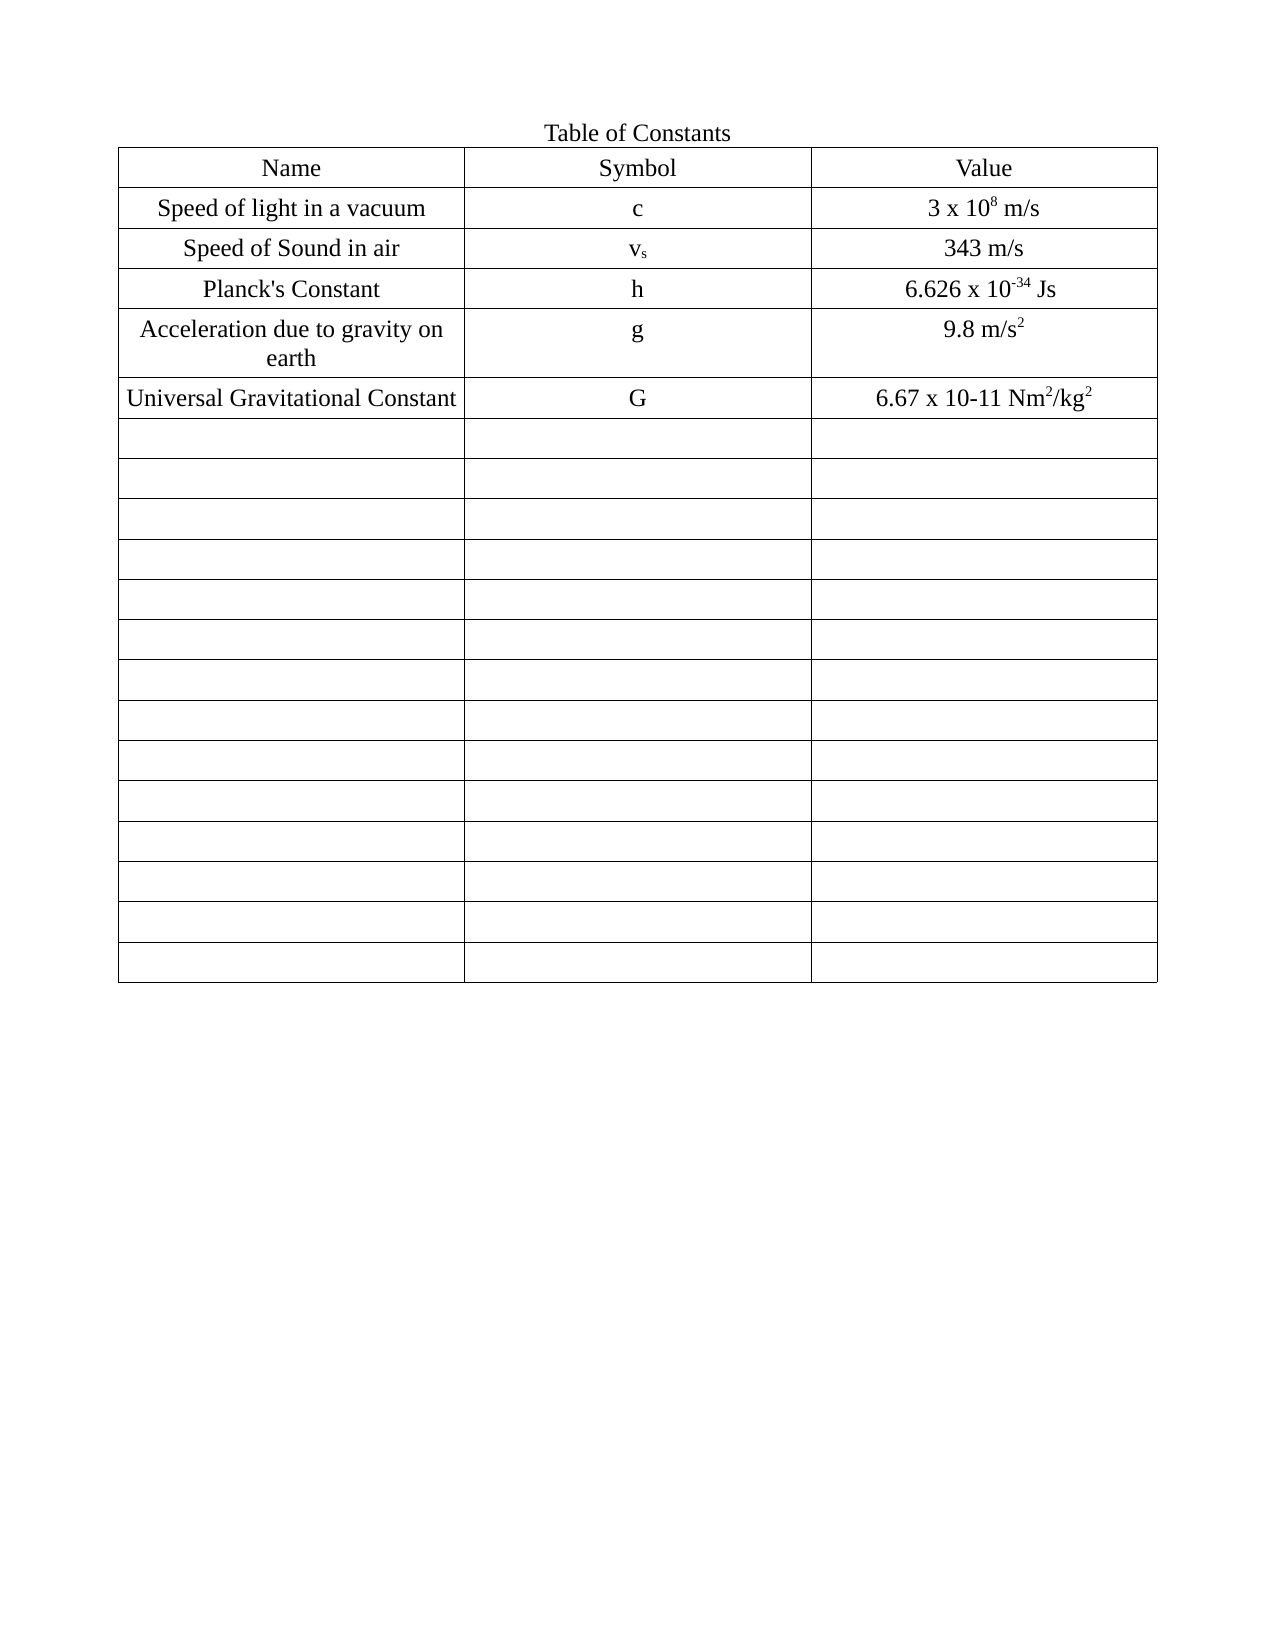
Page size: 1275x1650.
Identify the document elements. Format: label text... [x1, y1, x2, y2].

table_cell [119, 620, 464, 659]
table_cell [465, 580, 811, 619]
table_cell 343 m/s [812, 229, 1157, 268]
table_cell [465, 459, 811, 498]
text Table of Constants [118, 118, 1157, 147]
table_cell [465, 701, 811, 740]
table_cell [119, 419, 464, 458]
table_cell g [465, 309, 811, 377]
table_header Symbol [465, 148, 811, 187]
table_header Name [119, 148, 464, 187]
table_cell [119, 660, 464, 700]
table_cell [465, 499, 811, 538]
table_cell [119, 741, 464, 780]
table_cell [119, 943, 464, 982]
table_cell Acceleration due to gravity on earth [119, 309, 464, 377]
table_cell Planck's Constant [119, 269, 464, 308]
table_cell [119, 781, 464, 821]
table_cell h [465, 269, 811, 308]
table_cell [465, 943, 811, 982]
table_cell [812, 419, 1157, 458]
table_cell [119, 580, 464, 619]
table_cell [812, 701, 1157, 740]
table_cell [812, 499, 1157, 538]
table_cell 3 x 108 m/s [812, 188, 1157, 227]
table_cell vs [465, 229, 811, 268]
table_cell [119, 499, 464, 538]
table_cell [119, 822, 464, 861]
table_cell [465, 620, 811, 659]
table_cell [812, 580, 1157, 619]
table_cell [119, 862, 464, 901]
table_cell [812, 620, 1157, 659]
table_cell [812, 660, 1157, 700]
table_cell 6.626 x 10-34 Js [812, 269, 1157, 308]
table_cell [465, 902, 811, 942]
table_cell [812, 741, 1157, 780]
table_cell [812, 902, 1157, 942]
table_cell [812, 540, 1157, 579]
table_cell Universal Gravitational Constant [119, 378, 464, 417]
table_cell [812, 459, 1157, 498]
table_cell [812, 822, 1157, 861]
table_cell Speed of light in a vacuum [119, 188, 464, 227]
table_cell [812, 943, 1157, 982]
table_cell [812, 862, 1157, 901]
table_cell Speed of Sound in air [119, 229, 464, 268]
table_cell [119, 459, 464, 498]
table_cell [119, 902, 464, 942]
table_cell [465, 540, 811, 579]
table_cell c [465, 188, 811, 227]
table_cell [465, 741, 811, 780]
table_cell [465, 419, 811, 458]
table_cell 6.67 x 10-11 Nm2/kg2 [812, 378, 1157, 417]
table_cell [465, 781, 811, 821]
table_cell [465, 862, 811, 901]
table_cell 9.8 m/s2 [812, 309, 1157, 377]
table_cell G [465, 378, 811, 417]
table_cell [465, 822, 811, 861]
table_cell [119, 701, 464, 740]
table_cell [812, 781, 1157, 821]
table_cell [465, 660, 811, 700]
table_header Value [812, 148, 1157, 187]
table_cell [119, 540, 464, 579]
